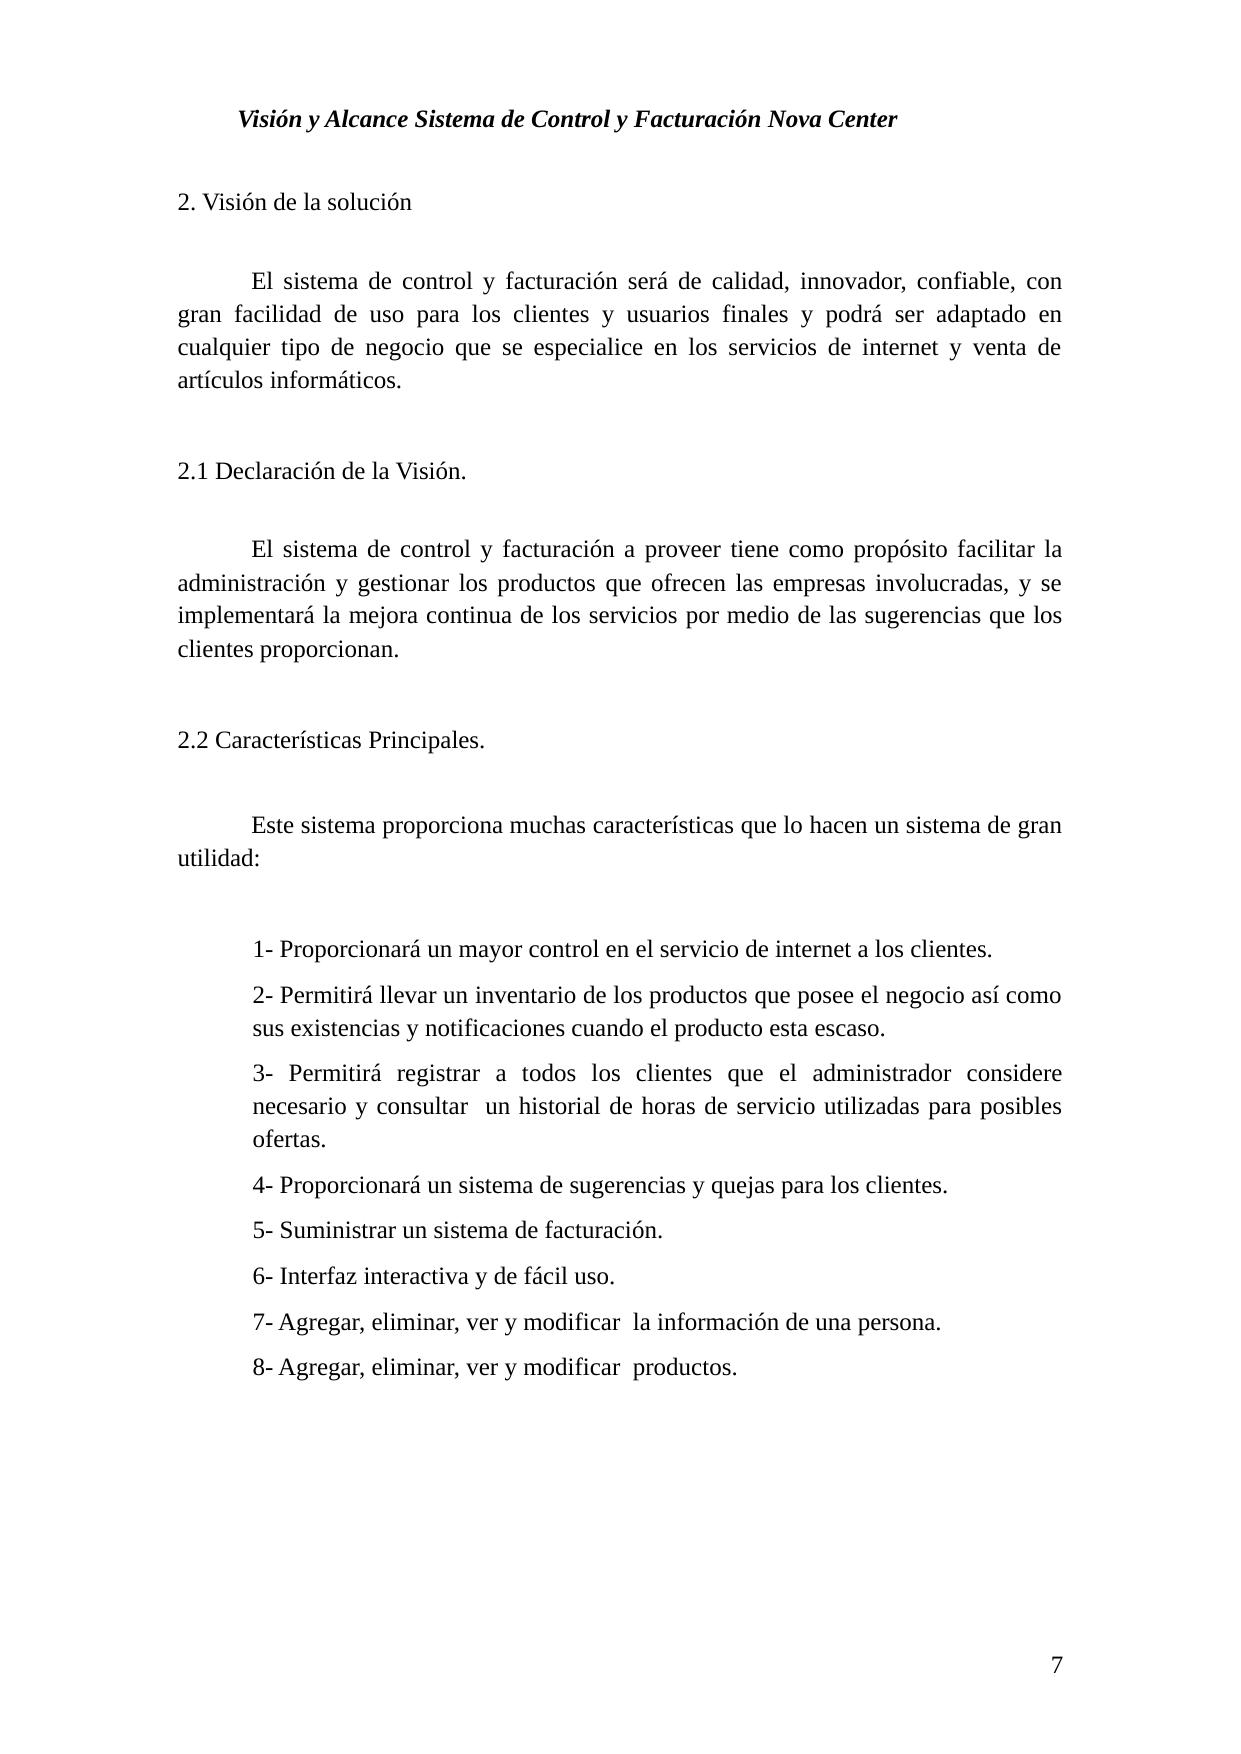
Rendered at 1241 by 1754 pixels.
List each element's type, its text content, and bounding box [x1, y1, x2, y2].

text 2. Visión de la solución [177, 187, 1063, 216]
text El sistema de control y facturación a proveer tiene como propósito facilitar la administración y gestionar los productos que ofrecen las empresas involucradas, y se implementará la mejora continua de los servicios por medio de las sugerencias que los clientes proporcionan. [177, 534, 1063, 662]
text El sistema de control y facturación será de calidad, innovador, confiable, con gran facilidad de uso para los clientes y usuarios finales y podrá ser adaptado en cualquier tipo de negocio que se especialice en los servicios de internet y venta de artículos informáticos. [177, 266, 1063, 394]
text 2.2 Características Principales. [177, 725, 1063, 753]
text 8- Agregar, eliminar, ver y modificar productos. [252, 1352, 1063, 1381]
text 6- Interfaz interactiva y de fácil uso. [252, 1261, 1063, 1290]
text 4- Proporcionará un sistema de sugerencias y quejas para los clientes. [252, 1170, 1063, 1199]
text 2- Permitirá llevar un inventario de los productos que posee el negocio así como sus existencias y notificaciones cuando el producto esta escaso. [252, 980, 1063, 1042]
text 7- Agregar, eliminar, ver y modificar la información de una persona. [252, 1307, 1063, 1335]
text 1- Proporcionará un mayor control en el servicio de internet a los clientes. [252, 934, 1063, 963]
text 2.1 Declaración de la Visión. [177, 456, 1063, 485]
text 5- Suministrar un sistema de facturación. [252, 1216, 1063, 1244]
text 3- Permitirá registrar a todos los clientes que el administrador considere necesario y consultar un historial de horas de servicio utilizadas para posibles ofertas. [252, 1058, 1063, 1153]
text Este sistema proporciona muchas características que lo hacen un sistema de gran utilidad: [177, 810, 1063, 872]
